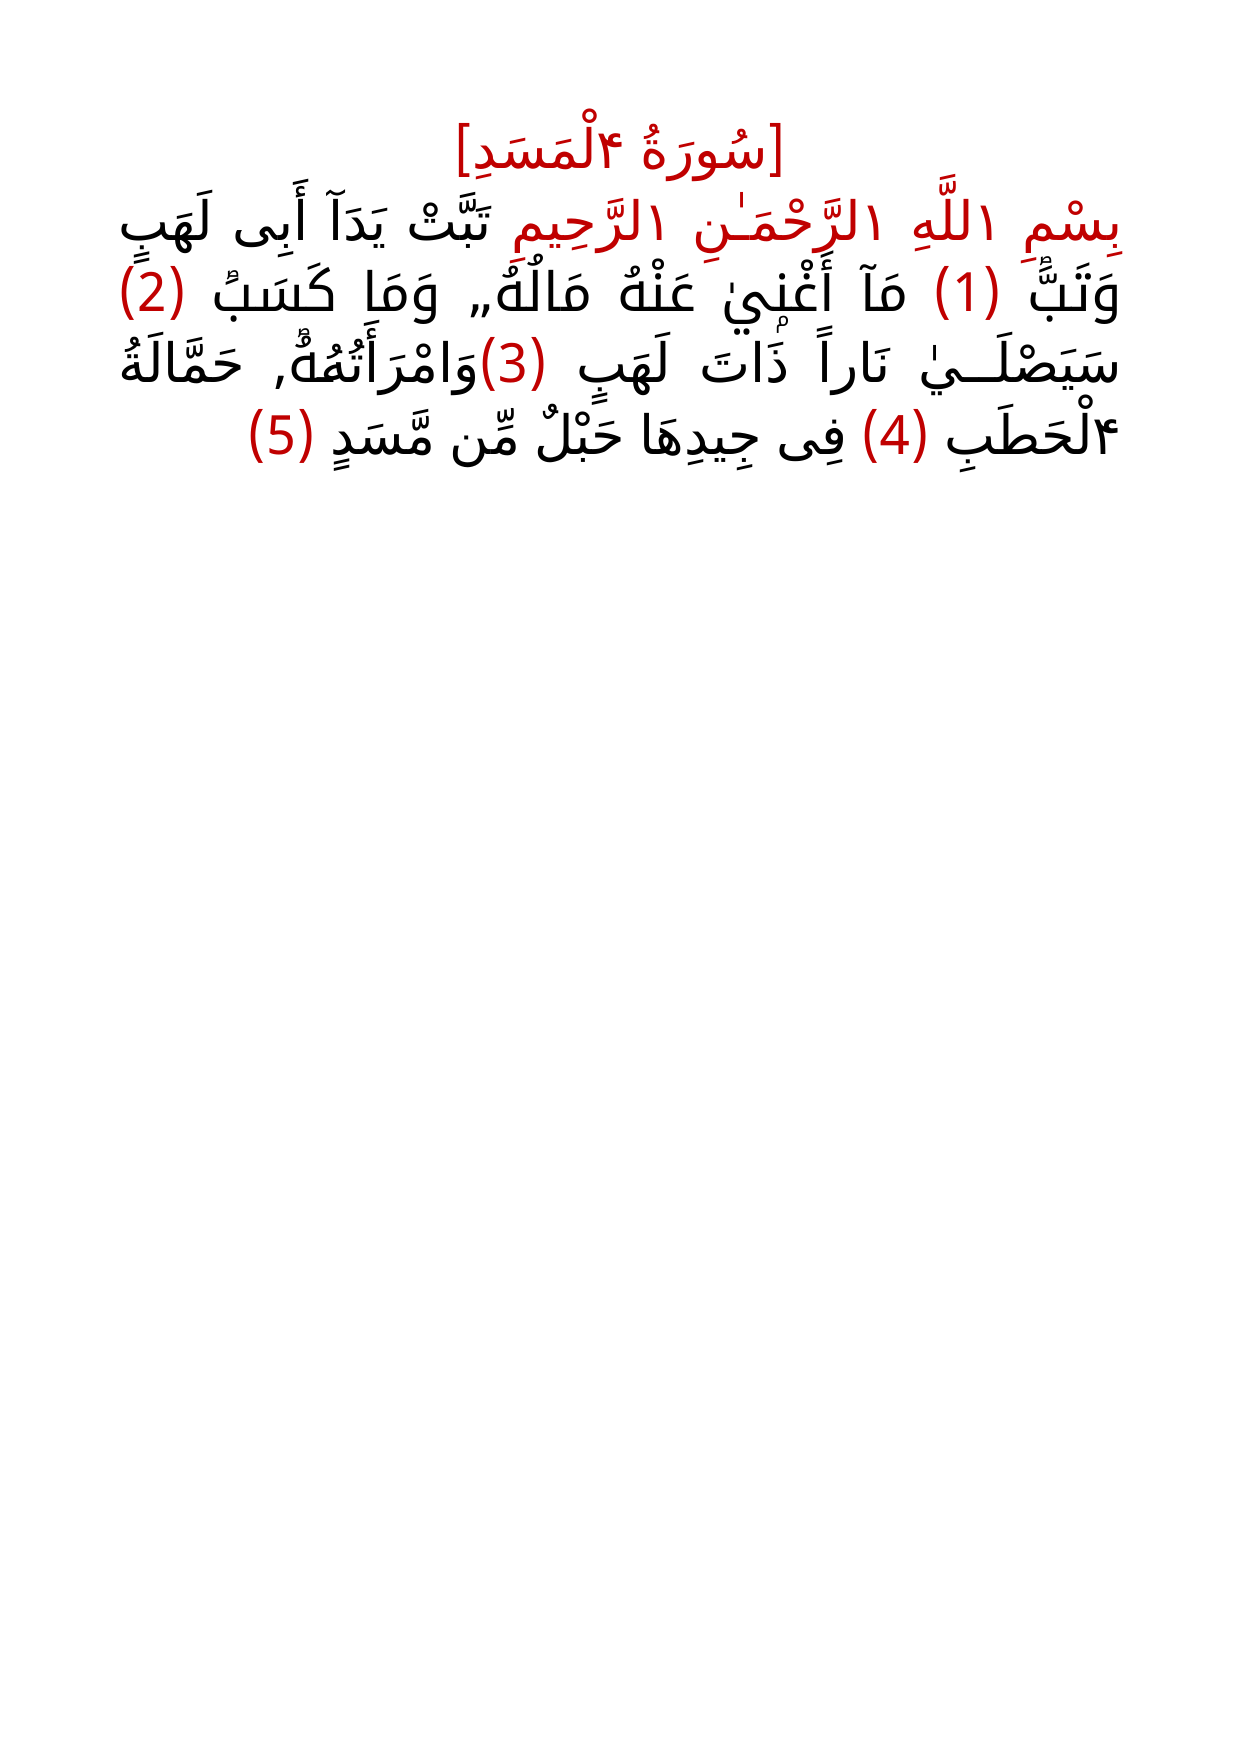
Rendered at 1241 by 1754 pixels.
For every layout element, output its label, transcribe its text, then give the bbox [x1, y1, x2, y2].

subtitle [سُورَةُ ۴لْمَسَدِ] [118, 118, 1122, 191]
text بِسْمِ ۱للَّهِ ۱لرَّحْمَـٰنِ ۱لرَّحِيمِ تَبَّتْ يَدَآ أَبِى لَهَبٍ وَتَبَّؐ (1) مَآ أَغْنۭيٰ عَنْهُ مَالُهُ„ وَمَا كَسَبَؐ (2) سَيَصْلَــيٰ نَاراً ذَاتَ لَهَبٍ (3) وَامْرَأَتُهُؐ, حَمَّالَةُ ۴لْحَطَبِ (4) فِى جِيدِهَا حَبْلٌ مِّن مَّسَدٍ (5) [118, 191, 1122, 477]
